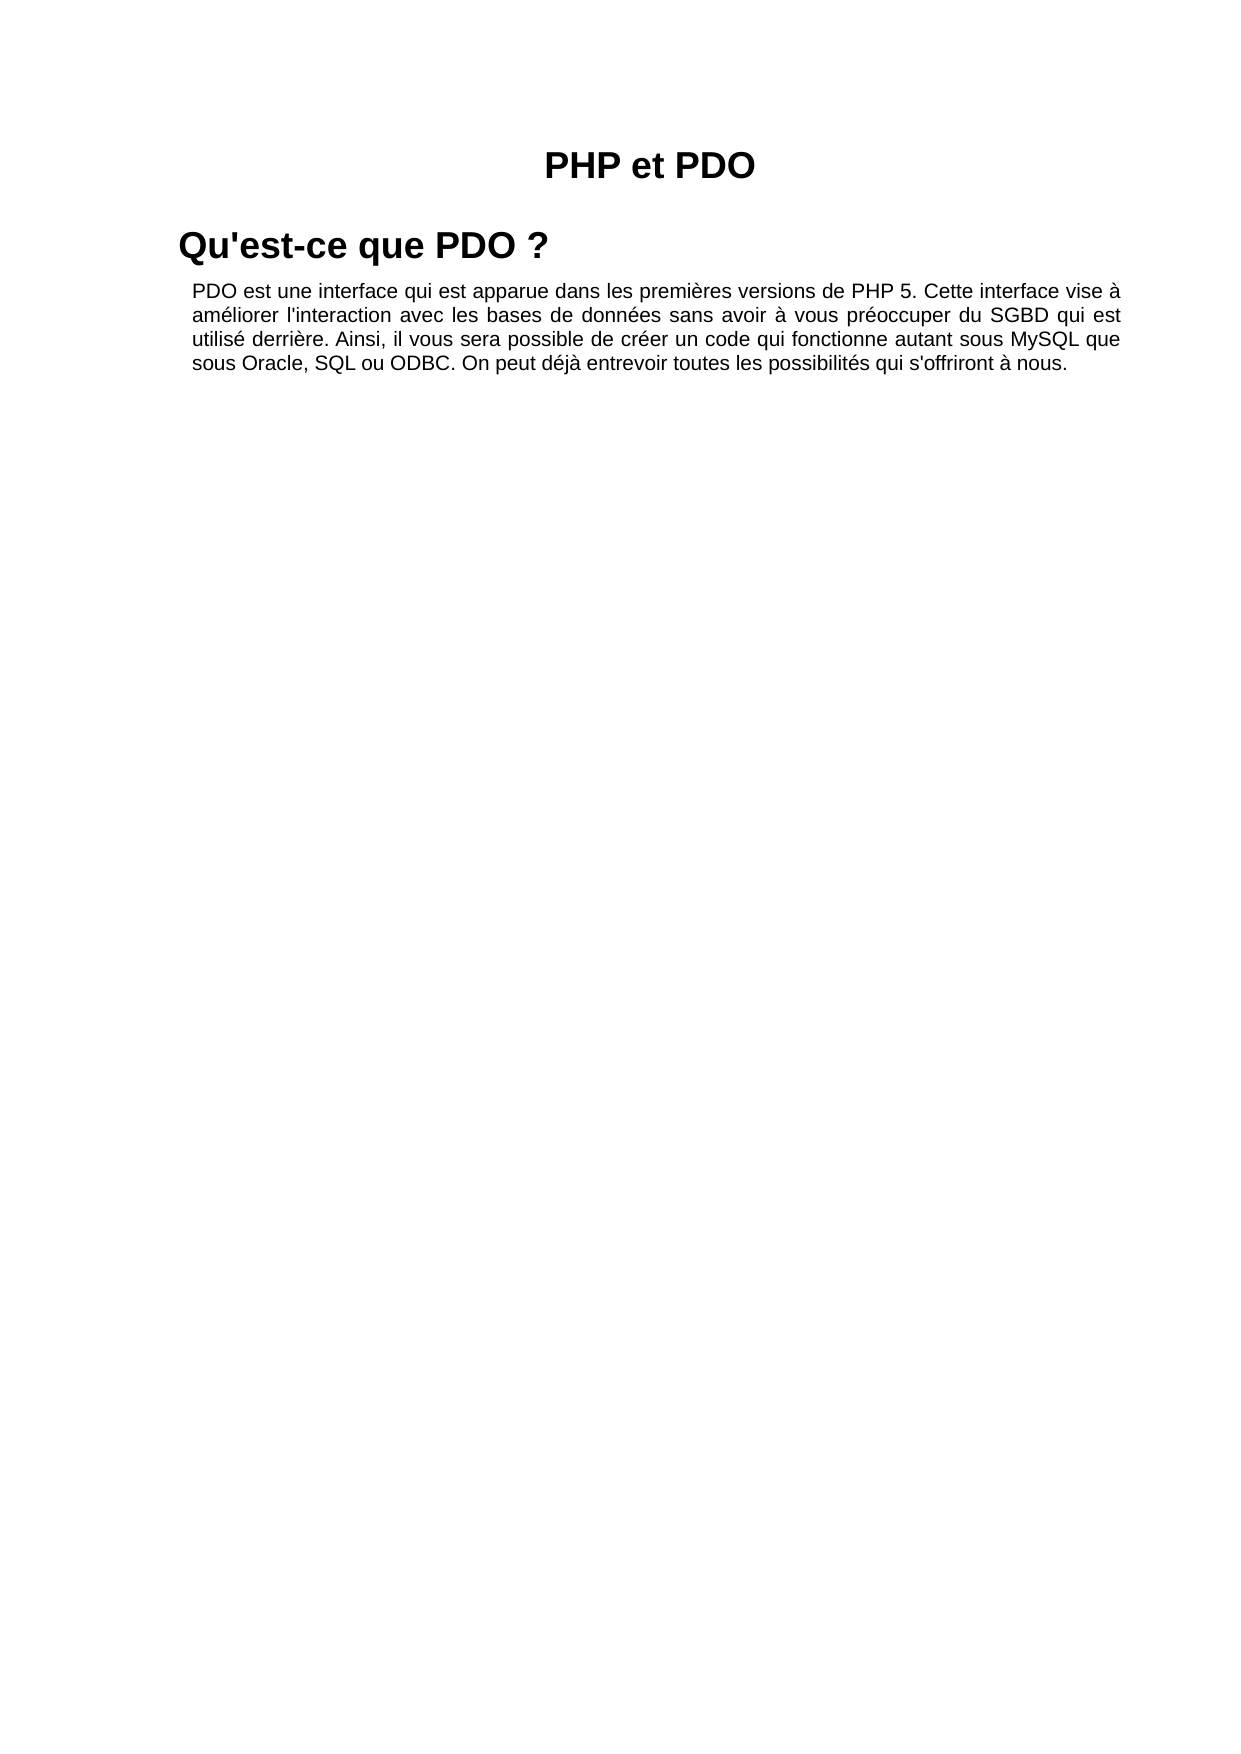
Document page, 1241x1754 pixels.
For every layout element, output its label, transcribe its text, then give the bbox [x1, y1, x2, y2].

subtitle PHP et PDO [118, 143, 1122, 186]
list PDO est une interface qui est apparue dans les premières versions de PHP 5. Cette interface vise à améliorer l'interaction avec les bases de données sans avoir à vous préoccuper du SGBD qui est utilisé derrière. Ainsi, il vous sera possible de créer un code qui fonctionne autant sous MySQL que sous Oracle, SQL ou ODBC. On peut déjà entrevoir toutes les possibilités qui s'offriront à nous. [162, 279, 1122, 375]
subtitle Qu'est-ce que PDO ? [118, 224, 1122, 267]
